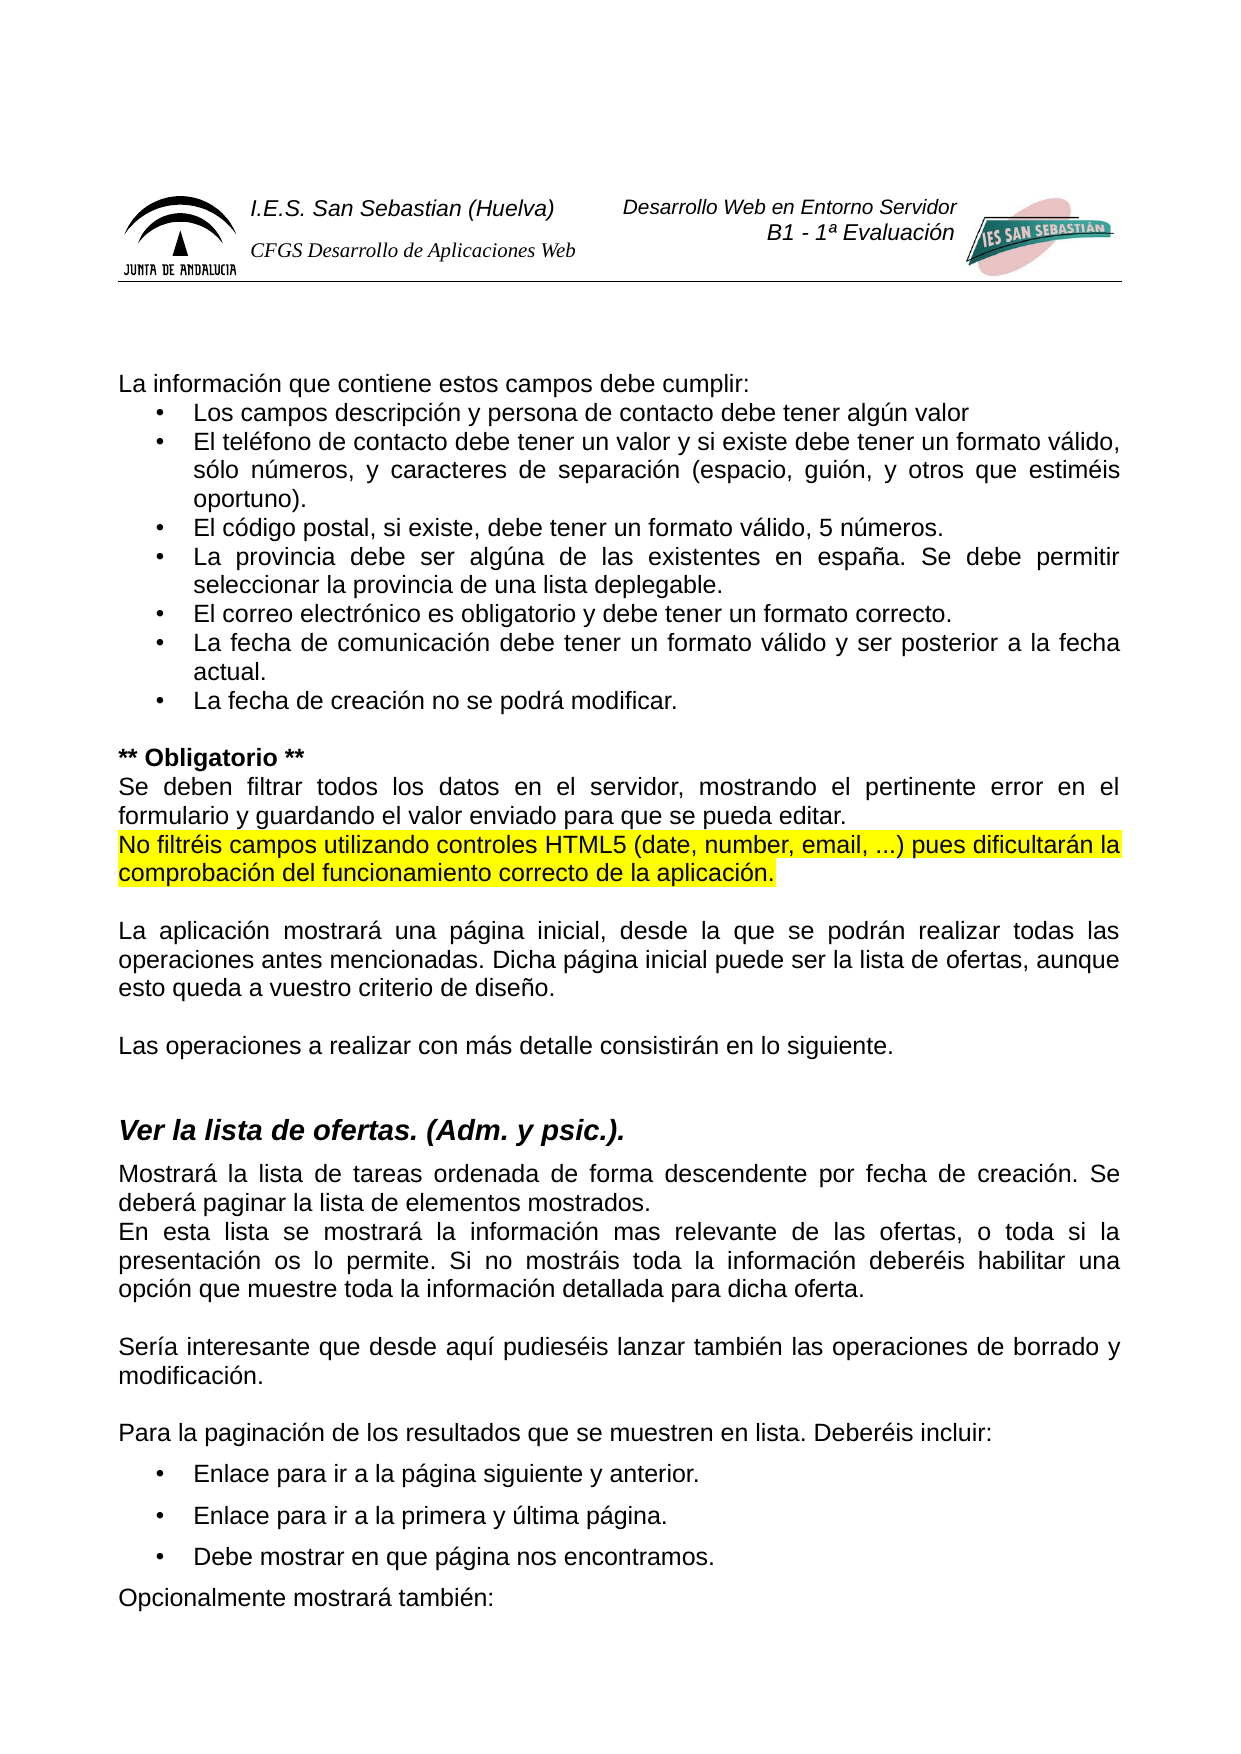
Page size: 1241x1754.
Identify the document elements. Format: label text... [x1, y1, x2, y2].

text Las operaciones a realizar con más detalle consistirán en lo siguiente. [118, 1031, 1122, 1059]
picture [963, 195, 1117, 277]
list El código postal, si existe, debe tener un formato válido, 5 números. [156, 513, 1122, 542]
list La provincia debe ser algúna de las existentes en españa. Se debe permitir seleccionar la provincia de una lista deplegable. [156, 542, 1122, 599]
list Enlace para ir a la primera y última página. [156, 1501, 1122, 1529]
list El correo electrónico es obligatorio y debe tener un formato correcto. [156, 599, 1122, 628]
list Los campos descripción y persona de contacto debe tener algún valor [156, 398, 1122, 426]
list Enlace para ir a la página siguiente y anterior. [156, 1459, 1122, 1488]
text La información que contiene estos campos debe cumplir: [118, 369, 1122, 398]
text No filtréis campos utilizando controles HTML5 (date, number, email, ...) pues dificultarán la comprobación del funcionamiento correcto de la aplicación. [118, 829, 1122, 887]
text La aplicación mostrará una página inicial, desde la que se podrán realizar todas las operaciones antes mencionadas. Dicha página inicial puede ser la lista de ofertas, aunque esto queda a vuestro criterio de diseño. [118, 916, 1122, 1002]
text Sería interesante que desde aquí pudieséis lanzar también las operaciones de borrado y modificación. [118, 1332, 1122, 1389]
text Mostrará la lista de tareas ordenada de forma descendente por fecha de creación. Se deberá paginar la lista de elementos mostrados. [118, 1159, 1122, 1217]
list La fecha de creación no se podrá modificar. [156, 686, 1122, 714]
subtitle Ver la lista de ofertas. (Adm. y psic.). [118, 1113, 1122, 1147]
text Se deben filtrar todos los datos en el servidor, mostrando el pertinente error en el formulario y guardando el valor enviado para que se pueda editar. [118, 772, 1122, 829]
text ** Obligatorio ** [118, 743, 1122, 772]
list El teléfono de contacto debe tener un valor y si existe debe tener un formato válido, sólo números, y caracteres de separación (espacio, guión, y otros que estiméis oportuno). [156, 426, 1122, 513]
list La fecha de comunicación debe tener un formato válido y ser posterior a la fecha actual. [156, 628, 1122, 686]
text Opcionalmente mostrará también: [118, 1583, 1122, 1612]
list Debe mostrar en que página nos encontramos. [156, 1542, 1122, 1571]
text Para la paginación de los resultados que se muestren en lista. Deberéis incluir: [118, 1418, 1122, 1447]
text En esta lista se mostrará la información mas relevante de las ofertas, o toda si la presentación os lo permite. Si no mostráis toda la información deberéis habilitar una opción que muestre toda la información detallada para dicha oferta. [118, 1217, 1122, 1303]
